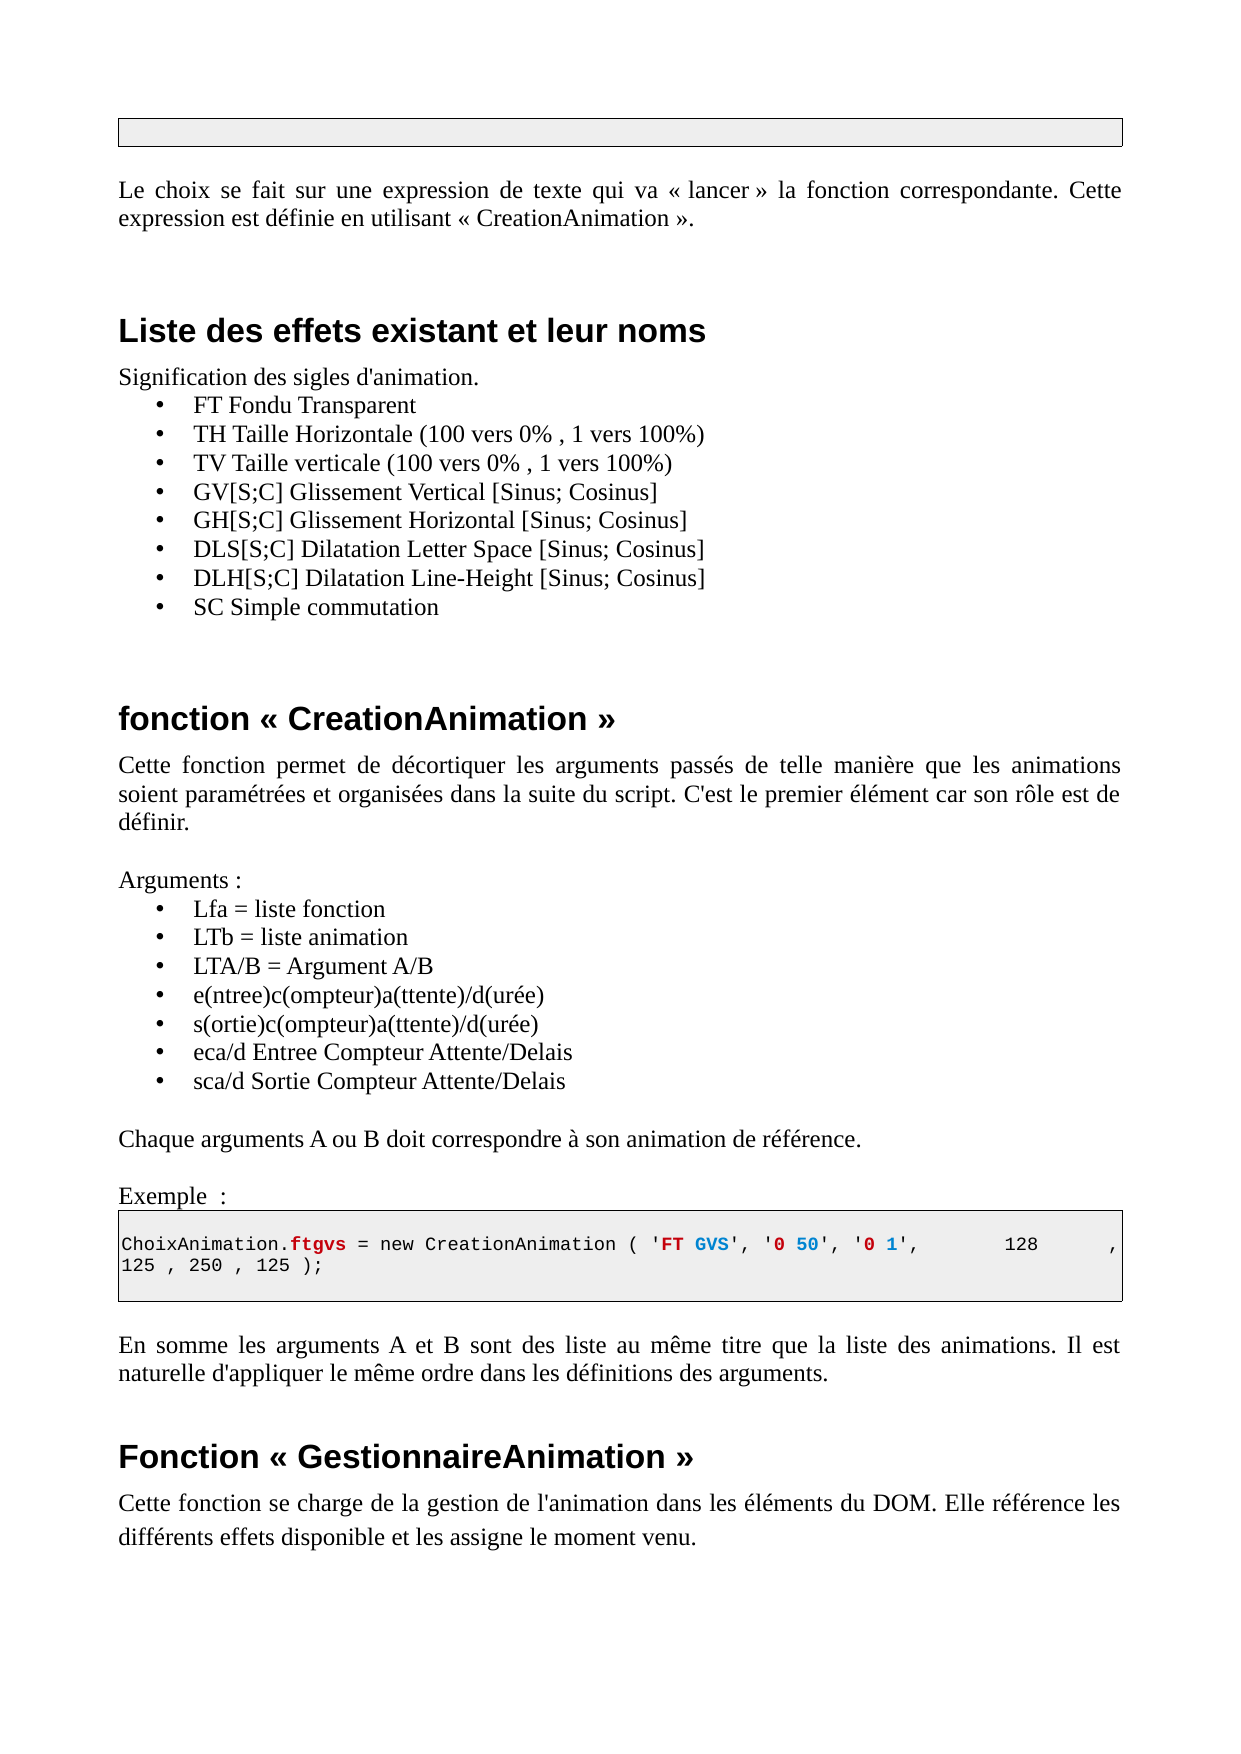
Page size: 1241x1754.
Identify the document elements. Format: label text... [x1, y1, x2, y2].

list GV[S;C] Glissement Vertical [Sinus; Cosinus] [156, 477, 1122, 506]
text Chaque arguments A ou B doit correspondre à son animation de référence. [118, 1124, 1122, 1152]
text Exemple : [118, 1181, 1122, 1210]
list Lfa = liste fonction [156, 894, 1122, 922]
list DLH[S;C] Dilatation Line-Height [Sinus; Cosinus] [156, 563, 1122, 592]
subtitle Fonction « GestionnaireAnimation » [118, 1437, 1122, 1476]
list DLS[S;C] Dilatation Letter Space [Sinus; Cosinus] [156, 534, 1122, 563]
text Cette fonction permet de décortiquer les arguments passés de telle manière que les animations soient paramétrées et organisées dans la suite du script. C'est le premier élément car son rôle est de définir. [118, 750, 1122, 836]
text Signification des sigles d'animation. [118, 362, 1122, 391]
text Arguments : [118, 865, 1122, 894]
list TH Taille Horizontale (100 vers 0% , 1 vers 100%) [156, 419, 1122, 448]
list LTb = liste animation [156, 922, 1122, 951]
list TV Taille verticale (100 vers 0% , 1 vers 100%) [156, 448, 1122, 477]
list eca/d Entree Compteur Attente/Delais [156, 1037, 1122, 1066]
list e(ntree)c(ompteur)a(ttente)/d(urée) [156, 980, 1122, 1009]
subtitle Liste des effets existant et leur noms [118, 311, 1122, 349]
list FT Fondu Transparent [156, 391, 1122, 419]
text Le choix se fait sur une expression de texte qui va « lancer » la fonction correspondante. Cette expression est définie en utilisant « CreationAnimation ». [118, 175, 1122, 232]
list GH[S;C] Glissement Horizontal [Sinus; Cosinus] [156, 506, 1122, 534]
list LTA/B = Argument A/B [156, 951, 1122, 980]
list sca/d Sortie Compteur Attente/Delais [156, 1066, 1122, 1095]
text Cette fonction se charge de la gestion de l'animation dans les éléments du DOM. Elle référence les différents effets disponible et les assigne le moment venu. [118, 1488, 1122, 1551]
subtitle fonction « CreationAnimation » [118, 699, 1122, 737]
list s(ortie)c(ompteur)a(ttente)/d(urée) [156, 1009, 1122, 1037]
text En somme les arguments A et B sont des liste au même titre que la liste des animations. Il est naturelle d'appliquer le même ordre dans les définitions des arguments. [118, 1330, 1122, 1387]
list SC Simple commutation [156, 592, 1122, 621]
text ChoixAnimation.ftgvs = new CreationAnimation ( 'FT GVS', '0 50', '0 1', 128 , 125 , 250 , 125 ); [119, 1231, 1122, 1274]
